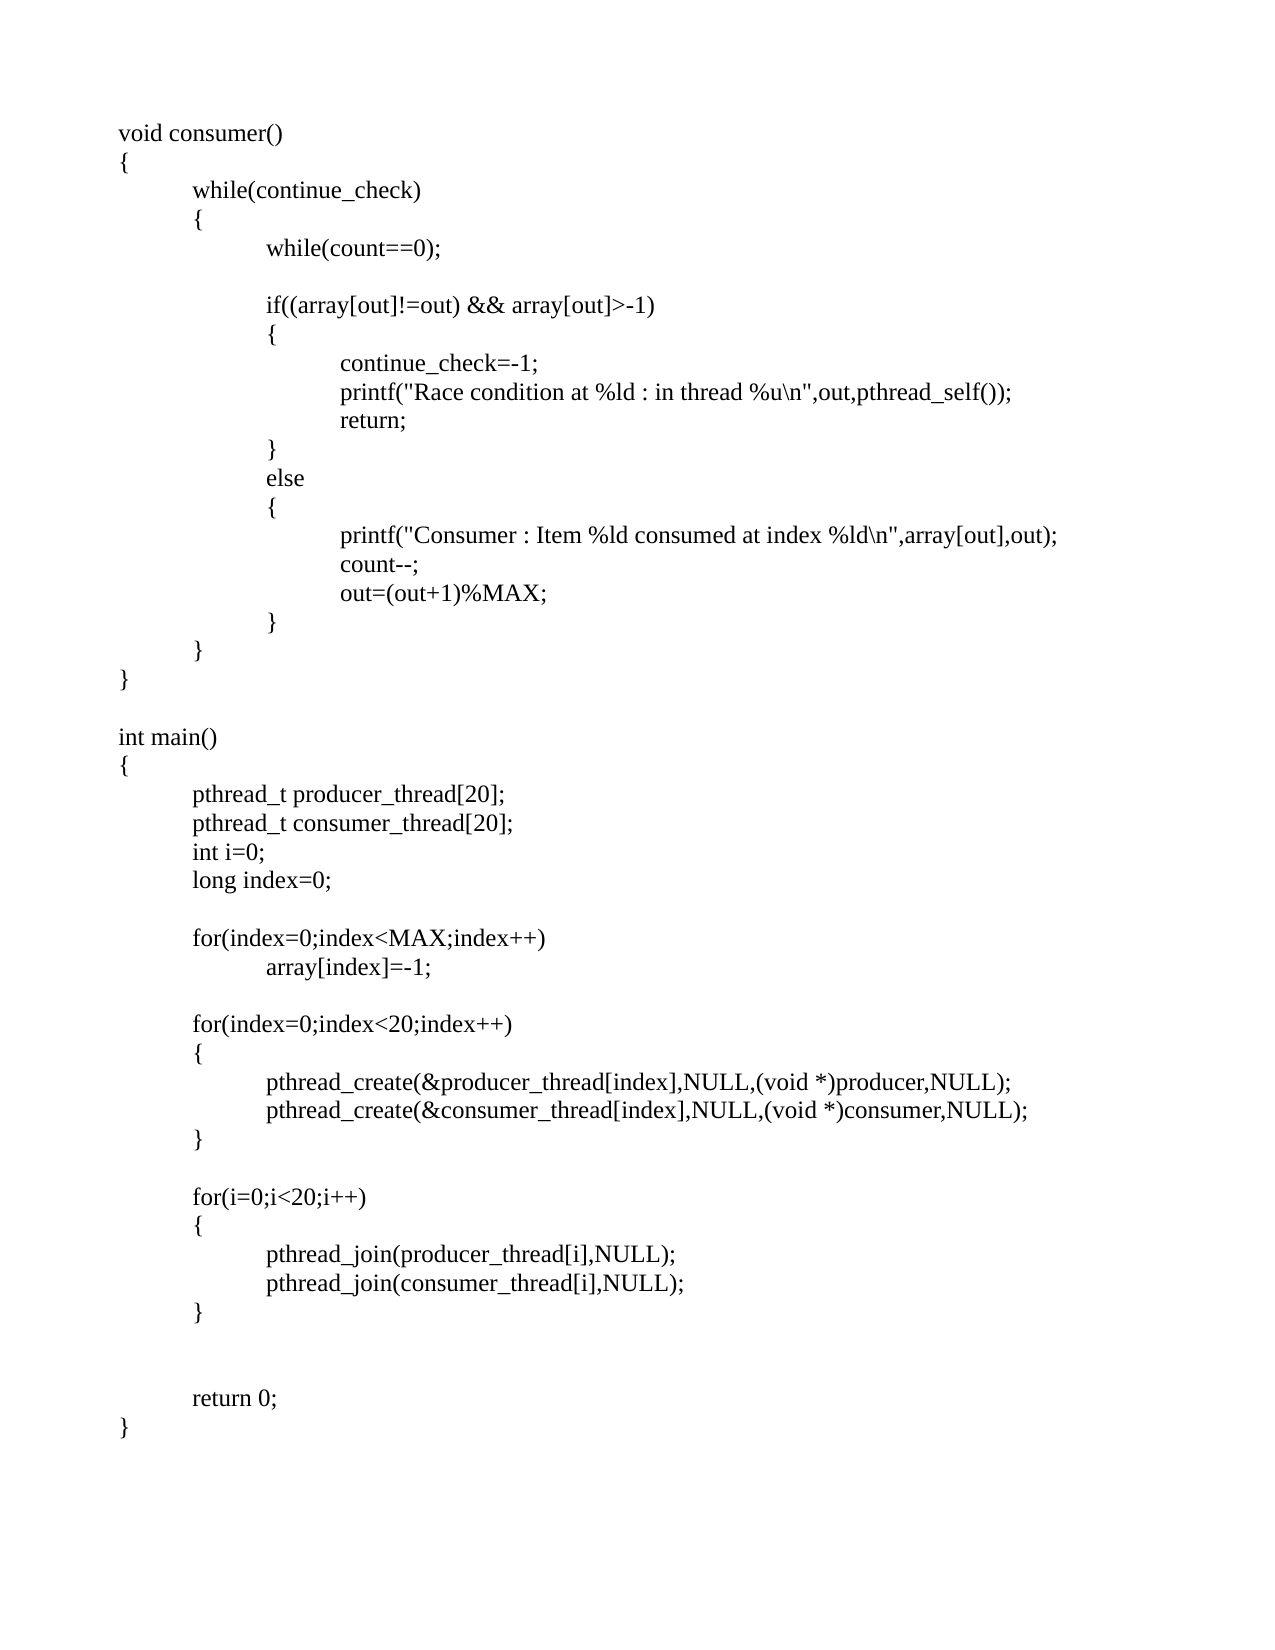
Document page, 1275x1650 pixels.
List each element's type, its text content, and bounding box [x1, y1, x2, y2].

text if((array[out]!=out) && array[out]>-1) [118, 291, 1157, 319]
text pthread_join(consumer_thread[i],NULL); [118, 1268, 1157, 1297]
text for(index=0;index<20;index++) [118, 1009, 1157, 1038]
text printf("Race condition at %ld : in thread %u\n",out,pthread_self()); [118, 377, 1157, 406]
text else [118, 463, 1157, 492]
text } [118, 1124, 1157, 1153]
text count--; [118, 549, 1157, 578]
text out=(out+1)%MAX; [118, 578, 1157, 607]
text array[index]=-1; [118, 952, 1157, 981]
text return; [118, 406, 1157, 434]
text pthread_create(&producer_thread[index],NULL,(void *)producer,NULL); [118, 1067, 1157, 1096]
text { [118, 204, 1157, 233]
text } [118, 607, 1157, 636]
text continue_check=-1; [118, 348, 1157, 377]
text } [118, 664, 1157, 693]
text } [118, 636, 1157, 664]
text int i=0; [118, 837, 1157, 866]
text return 0; [118, 1383, 1157, 1412]
text pthread_t consumer_thread[20]; [118, 808, 1157, 837]
text } [118, 434, 1157, 463]
text pthread_join(producer_thread[i],NULL); [118, 1239, 1157, 1268]
text long index=0; [118, 866, 1157, 894]
text pthread_t producer_thread[20]; [118, 779, 1157, 808]
text for(i=0;i<20;i++) [118, 1182, 1157, 1211]
text for(index=0;index<MAX;index++) [118, 923, 1157, 952]
text } [118, 1297, 1157, 1326]
text int main() [118, 722, 1157, 751]
text { [118, 147, 1157, 176]
text while(count==0); [118, 233, 1157, 262]
text { [118, 319, 1157, 348]
text { [118, 1211, 1157, 1239]
text { [118, 492, 1157, 521]
text void consumer() [118, 118, 1157, 147]
text printf("Consumer : Item %ld consumed at index %ld\n",array[out],out); [118, 521, 1157, 549]
text { [118, 1038, 1157, 1067]
text { [118, 751, 1157, 779]
text while(continue_check) [118, 176, 1157, 204]
text } [118, 1412, 1157, 1441]
text pthread_create(&consumer_thread[index],NULL,(void *)consumer,NULL); [118, 1096, 1157, 1124]
